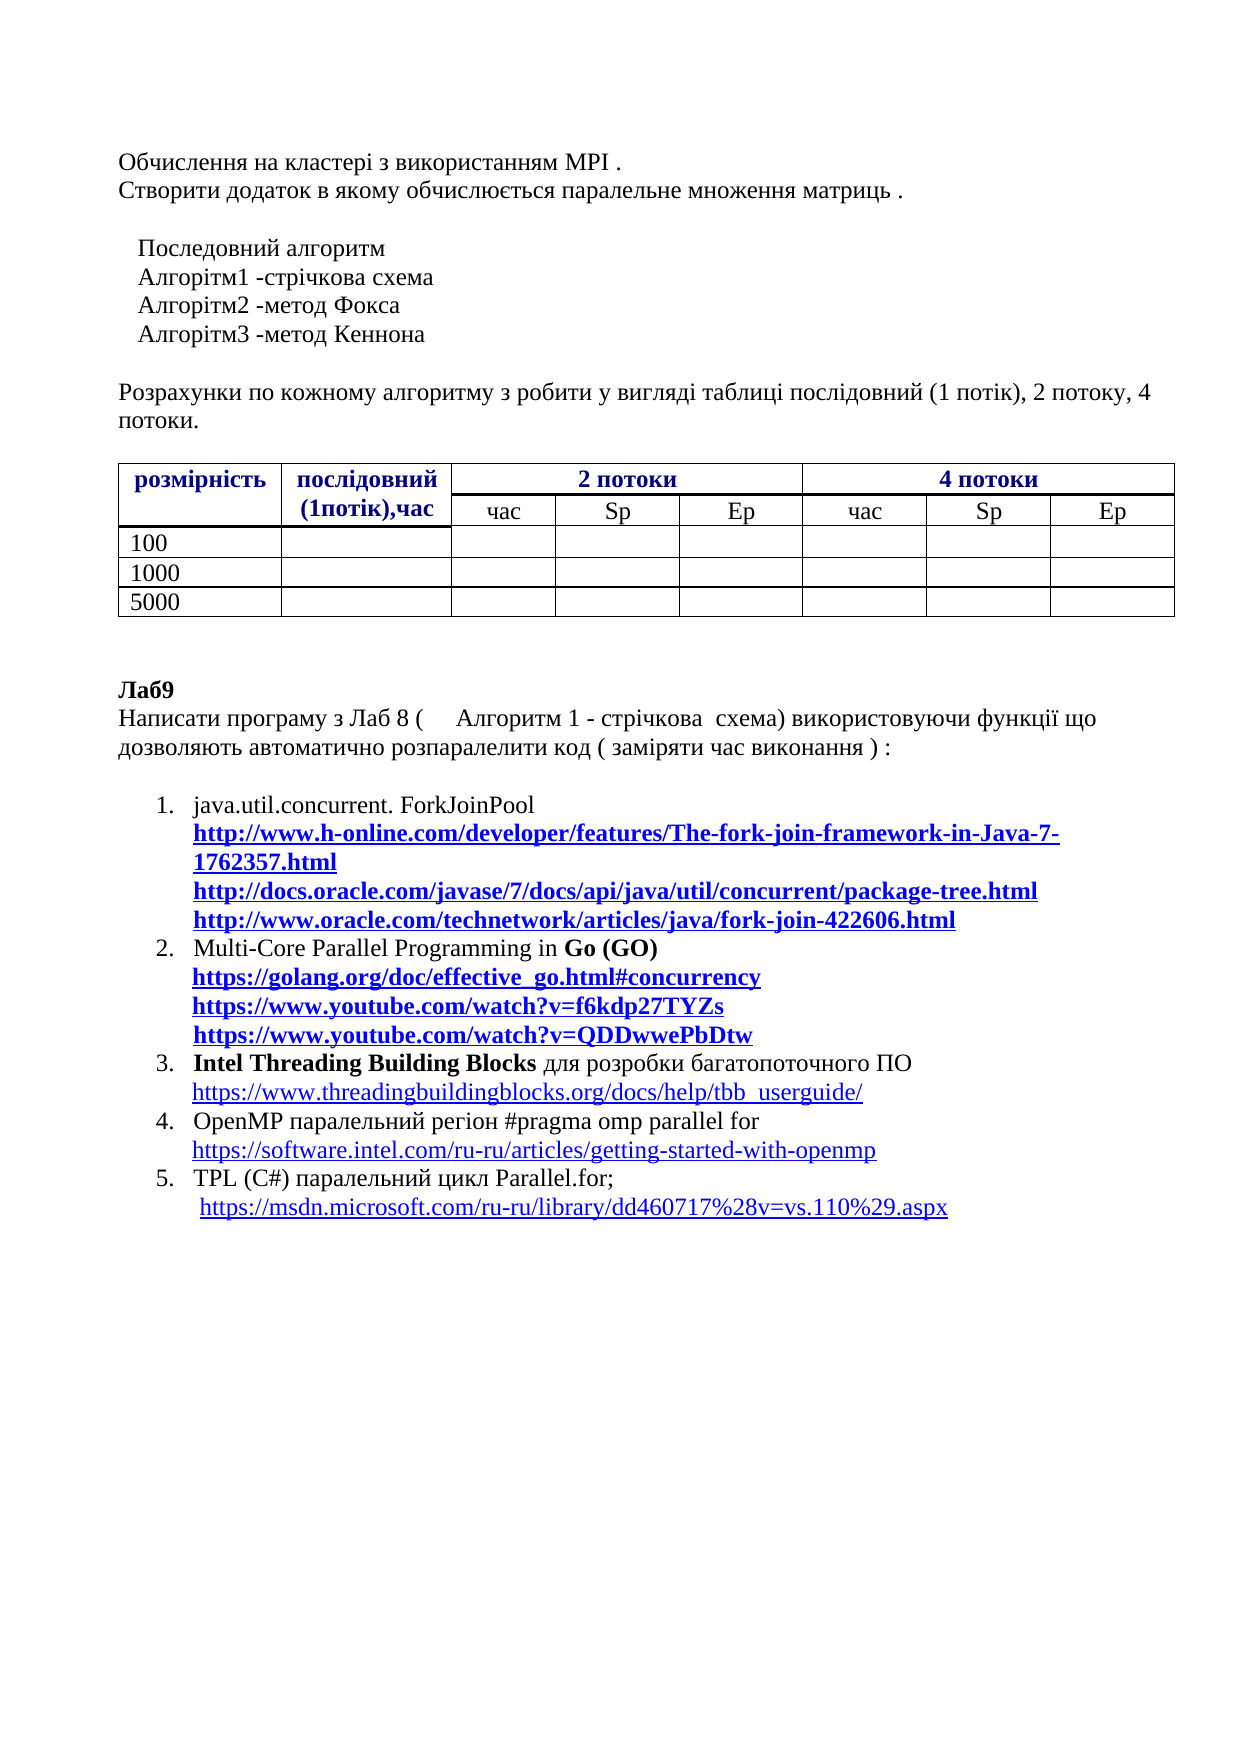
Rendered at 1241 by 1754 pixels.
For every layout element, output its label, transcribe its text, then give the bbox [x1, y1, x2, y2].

text https://golang.org/doc/effective_go.html#concurrency [118, 962, 1152, 991]
text Розрахунки по кожному алгоритму з робити у вигляді таблиці послідовний (1 потік), 2 потоку, 4 потоки. [118, 377, 1152, 434]
text https://software.intel.com/ru-ru/articles/getting-started-with-openmp [118, 1135, 1152, 1163]
text 􀂉Последовний алгоритм [118, 233, 1152, 262]
text http://www.h-online.com/developer/features/The-fork-join-framework-in-Java-7-1762357.html [193, 818, 1152, 876]
text https://www.youtube.com/watch?v=f6kdp27TYZs [118, 991, 1152, 1020]
table_cell [680, 526, 802, 557]
text Обчислення на кластері з використанням MPI . [118, 147, 1152, 176]
table_cell [680, 588, 802, 616]
table_cell час [452, 496, 555, 525]
table_cell Ep [680, 496, 802, 525]
list OpenMP паралельний регіон #pragma omp parallel for [156, 1106, 1152, 1135]
table_cell 5000 [119, 588, 281, 616]
list Intel Threading Building Blocks для розробки багатопоточного ПО [156, 1048, 1152, 1077]
table_cell [803, 588, 926, 616]
text http://docs.oracle.com/javase/7/docs/api/java/util/concurrent/package-tree.html [193, 876, 1152, 905]
table_cell [452, 526, 555, 557]
table_header 2 потоки [452, 464, 802, 493]
text 􀂉Алгорітм2 -метод Фокса [118, 291, 1152, 319]
list Multi-Core Parallel Programming in Go (GO) [156, 933, 1152, 962]
table_cell [1051, 588, 1174, 616]
text Написати програму з Лаб 8 ( 􀂉 Алгоритм 1 - стрічкова схема) використовуючи функції що дозволяють автоматично розпаралелити код ( заміряти час виконання ) : [118, 703, 1152, 761]
table_cell Ep [1051, 496, 1174, 525]
list TPL (C#) паралельний цикл Parallel.for; [156, 1163, 1152, 1192]
table_cell [556, 526, 679, 557]
table_cell [803, 558, 926, 586]
table_cell [282, 528, 451, 557]
text http://www.oracle.com/technetwork/articles/java/fork-join-422606.html [193, 905, 1152, 933]
table_cell [282, 558, 451, 586]
text https://msdn.microsoft.com/ru-ru/library/dd460717%28v=vs.110%29.aspx [193, 1192, 1152, 1221]
list java.util.concurrent. ForkJoinPool [156, 790, 1152, 818]
table_cell час [803, 496, 926, 525]
table_cell [452, 558, 555, 586]
text Створити додаток в якому обчислюється паралельне множення матриць . [118, 176, 1152, 204]
table_cell [1051, 526, 1174, 557]
table_header розмірність [119, 464, 281, 525]
table_cell Sp [927, 496, 1050, 525]
table_cell [927, 526, 1050, 557]
table_cell 1000 [119, 558, 281, 586]
text 􀂉Алгорітм3 -метод Кеннона [118, 319, 1152, 348]
table_header 4 потоки [803, 464, 1174, 493]
table_cell [556, 588, 679, 616]
table_cell [282, 588, 451, 616]
table_cell Sp [556, 496, 679, 525]
table_cell [680, 558, 802, 586]
table_cell 100 [119, 528, 281, 557]
table_cell [452, 588, 555, 616]
table_cell [1051, 558, 1174, 586]
table_cell [927, 588, 1050, 616]
table_cell [803, 526, 926, 557]
table_header послідовний (1потік),час [282, 464, 451, 525]
table_cell [927, 558, 1050, 586]
text https://www.threadingbuildingblocks.org/docs/help/tbb_userguide/ [118, 1077, 1152, 1106]
table_cell [556, 558, 679, 586]
text Лаб9 [118, 675, 1152, 703]
text 􀂉Алгорітм1 -стрічкова схема [118, 262, 1152, 291]
text https://www.youtube.com/watch?v=QDDwwePbDtw [193, 1020, 1152, 1048]
